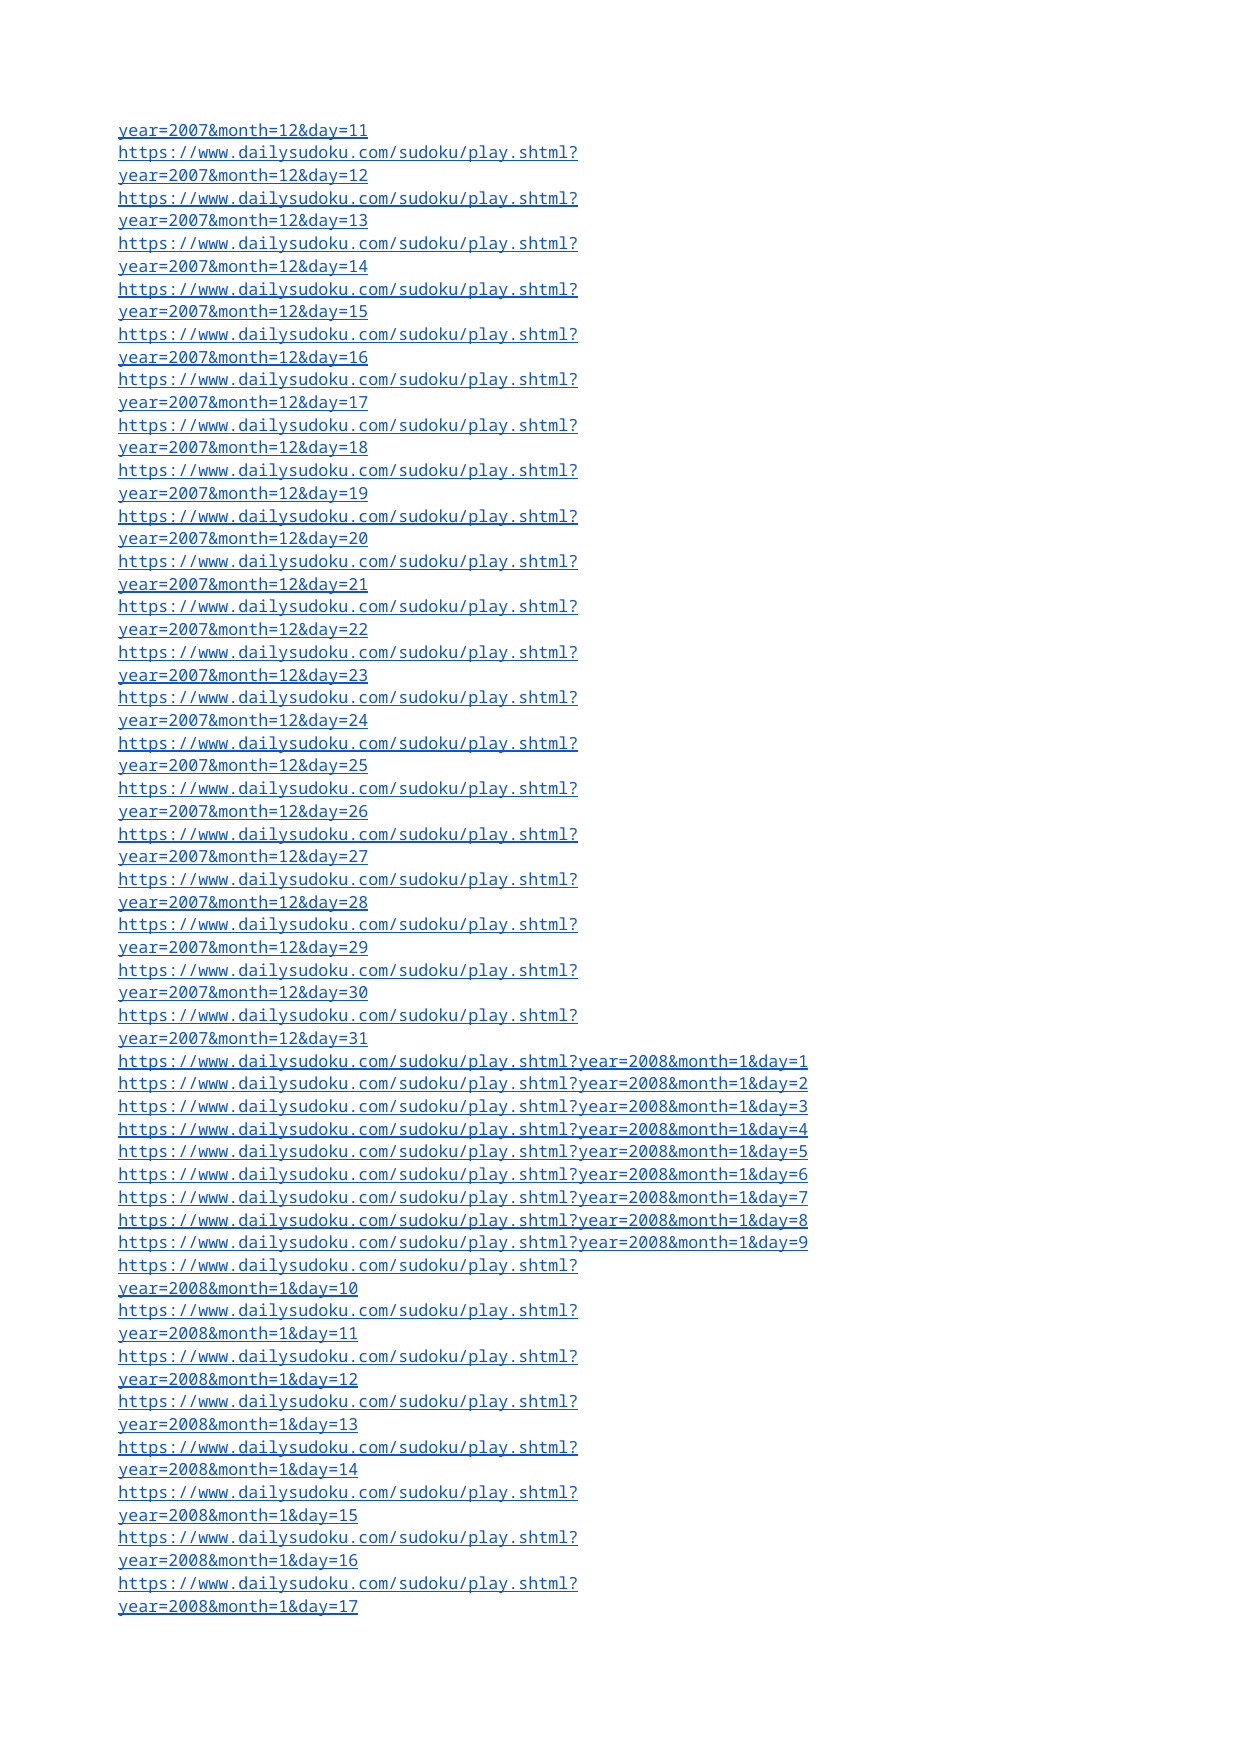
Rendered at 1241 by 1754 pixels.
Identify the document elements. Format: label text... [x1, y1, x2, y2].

table_cell https://www.dailysudoku.com/sudoku/play.shtml?year=2008&month=1&day=5 [118, 1140, 812, 1163]
table_cell https://www.dailysudoku.com/sudoku/play.shtml?year=2007&month=12&day=30 [118, 958, 812, 1004]
table_cell https://www.dailysudoku.com/sudoku/play.shtml?year=2007&month=12&day=31 [118, 1004, 812, 1049]
table_cell https://www.dailysudoku.com/sudoku/play.shtml?year=2008&month=1&day=12 [118, 1344, 812, 1390]
table_cell https://www.dailysudoku.com/sudoku/play.shtml?year=2007&month=12&day=22 [118, 595, 812, 640]
table_cell https://www.dailysudoku.com/sudoku/play.shtml?year=2008&month=1&day=7 [118, 1185, 812, 1208]
table_cell https://www.dailysudoku.com/sudoku/play.shtml?year=2008&month=1&day=2 [118, 1072, 812, 1094]
table_cell https://www.dailysudoku.com/sudoku/play.shtml?year=2007&month=12&day=25 [118, 731, 812, 777]
table_cell https://www.dailysudoku.com/sudoku/play.shtml?year=2007&month=12&day=23 [118, 640, 812, 686]
table_cell https://www.dailysudoku.com/sudoku/play.shtml?year=2008&month=1&day=4 [118, 1117, 812, 1140]
table_cell https://www.dailysudoku.com/sudoku/play.shtml?year=2007&month=12&day=12 [118, 141, 812, 186]
table_cell https://www.dailysudoku.com/sudoku/play.shtml?year=2007&month=12&day=19 [118, 459, 812, 504]
table_cell https://www.dailysudoku.com/sudoku/play.shtml?year=2008&month=1&day=1 [118, 1049, 812, 1072]
table_cell https://www.dailysudoku.com/sudoku/play.shtml?year=2008&month=1&day=16 [118, 1526, 812, 1571]
table_cell https://www.dailysudoku.com/sudoku/play.shtml?year=2008&month=1&day=10 [118, 1254, 812, 1299]
table_cell https://www.dailysudoku.com/sudoku/play.shtml?year=2007&month=12&day=15 [118, 277, 812, 322]
table_cell https://www.dailysudoku.com/sudoku/play.shtml?year=2007&month=12&day=21 [118, 550, 812, 595]
table_cell https://www.dailysudoku.com/sudoku/play.shtml?year=2007&month=12&day=28 [118, 868, 812, 913]
table_cell https://www.dailysudoku.com/sudoku/play.shtml?year=2007&month=12&day=16 [118, 323, 812, 368]
table_cell https://www.dailysudoku.com/sudoku/play.shtml?year=2007&month=12&day=20 [118, 504, 812, 549]
table_cell https://www.dailysudoku.com/sudoku/play.shtml?year=2008&month=1&day=8 [118, 1208, 812, 1231]
table_cell https://www.dailysudoku.com/sudoku/play.shtml?year=2008&month=1&day=17 [118, 1571, 812, 1617]
table_cell year=2007&month=12&day=11 [118, 118, 812, 141]
table_cell https://www.dailysudoku.com/sudoku/play.shtml?year=2008&month=1&day=14 [118, 1435, 812, 1481]
table_cell https://www.dailysudoku.com/sudoku/play.shtml?year=2007&month=12&day=27 [118, 822, 812, 867]
table_cell https://www.dailysudoku.com/sudoku/play.shtml?year=2007&month=12&day=24 [118, 686, 812, 731]
table_cell https://www.dailysudoku.com/sudoku/play.shtml?year=2008&month=1&day=3 [118, 1095, 812, 1117]
table_cell https://www.dailysudoku.com/sudoku/play.shtml?year=2007&month=12&day=29 [118, 913, 812, 958]
table_cell https://www.dailysudoku.com/sudoku/play.shtml?year=2008&month=1&day=13 [118, 1390, 812, 1435]
table_cell https://www.dailysudoku.com/sudoku/play.shtml?year=2008&month=1&day=9 [118, 1231, 812, 1253]
table_cell https://www.dailysudoku.com/sudoku/play.shtml?year=2007&month=12&day=13 [118, 186, 812, 232]
table_cell https://www.dailysudoku.com/sudoku/play.shtml?year=2007&month=12&day=18 [118, 413, 812, 459]
table_cell https://www.dailysudoku.com/sudoku/play.shtml?year=2008&month=1&day=11 [118, 1299, 812, 1344]
table_cell https://www.dailysudoku.com/sudoku/play.shtml?year=2008&month=1&day=6 [118, 1163, 812, 1185]
table_cell https://www.dailysudoku.com/sudoku/play.shtml?year=2007&month=12&day=14 [118, 232, 812, 277]
table_cell https://www.dailysudoku.com/sudoku/play.shtml?year=2007&month=12&day=26 [118, 777, 812, 822]
table_cell https://www.dailysudoku.com/sudoku/play.shtml?year=2008&month=1&day=15 [118, 1481, 812, 1526]
table_cell https://www.dailysudoku.com/sudoku/play.shtml?year=2007&month=12&day=17 [118, 368, 812, 413]
